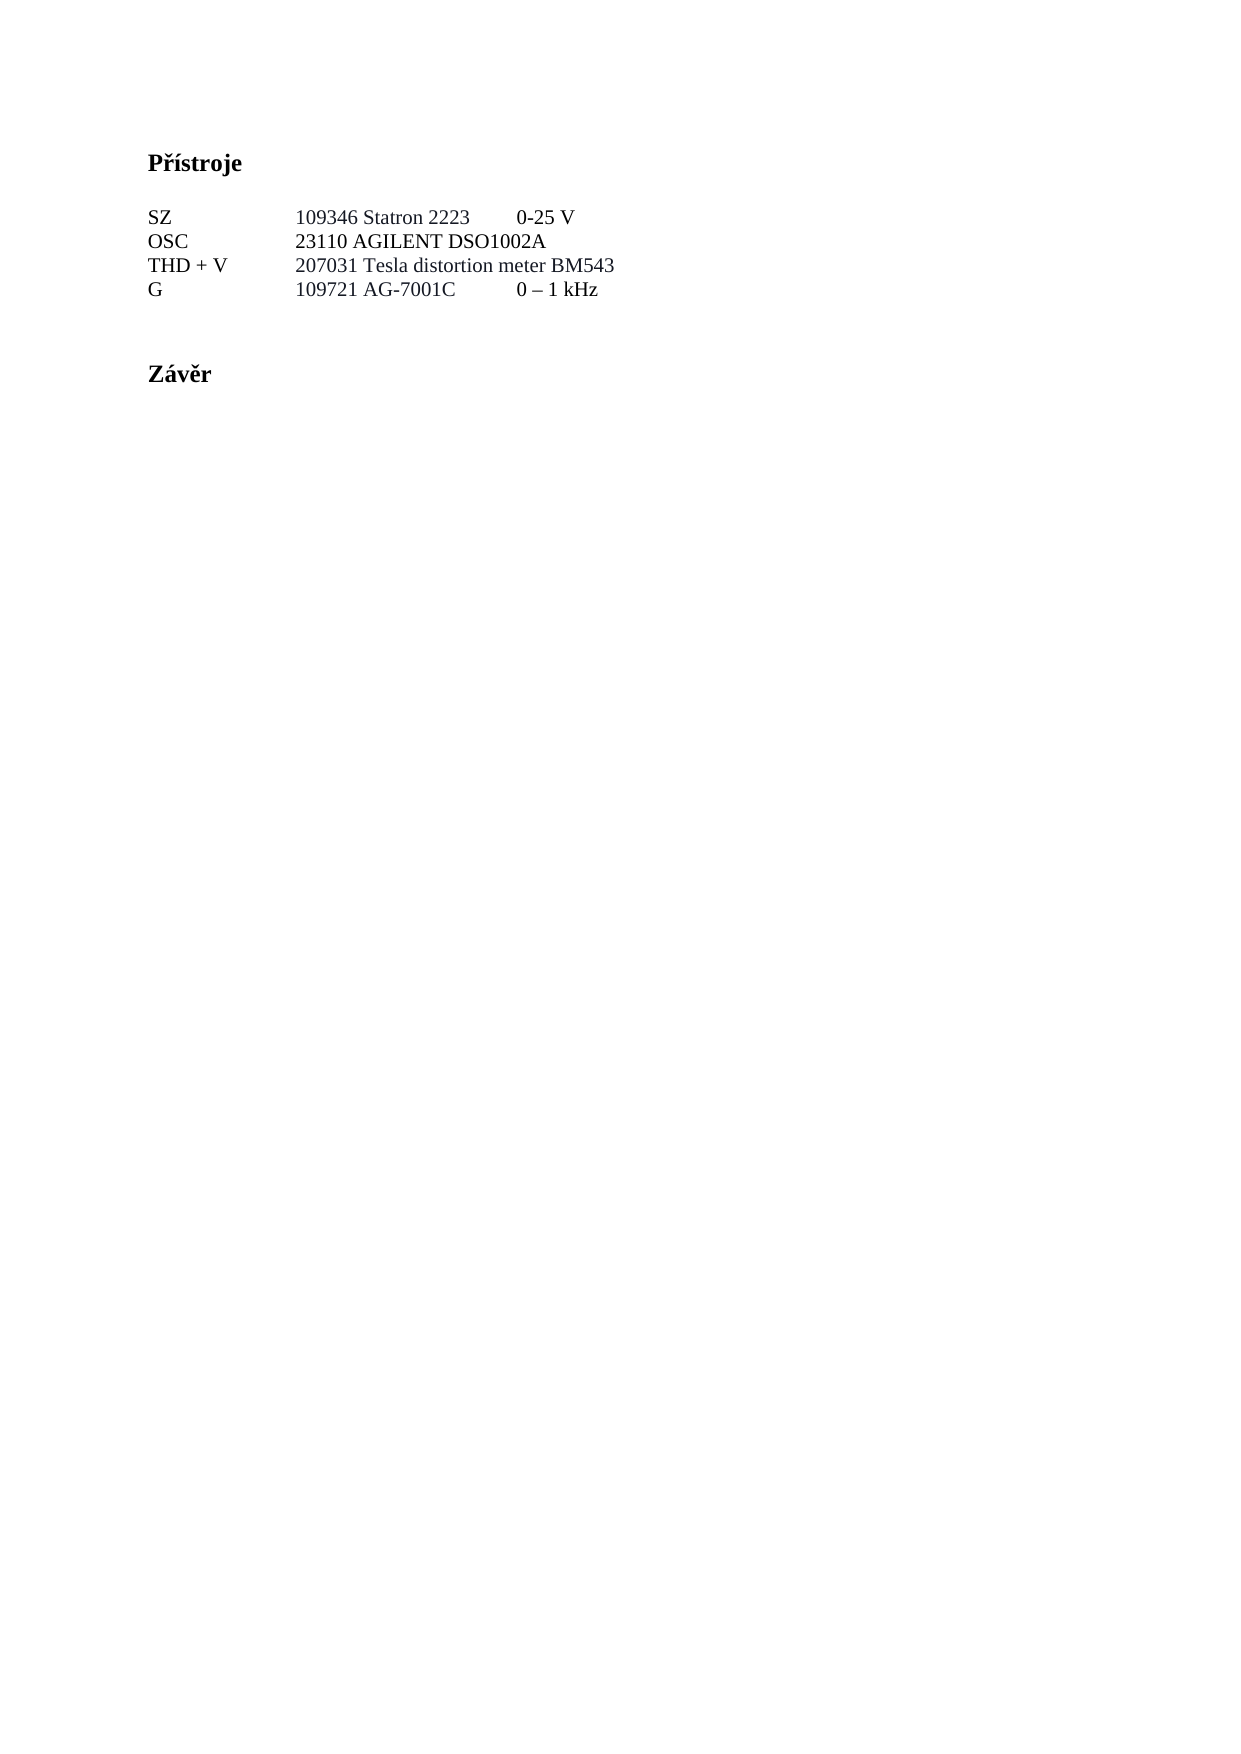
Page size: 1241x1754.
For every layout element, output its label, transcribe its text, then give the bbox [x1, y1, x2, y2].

text SZ 109346 Statron 2223 0-25 V [148, 205, 1092, 229]
text Přístroje [148, 148, 1092, 176]
text G 109721 AG-7001C 0 – 1 kHz [148, 277, 1092, 301]
text OSC 23110 AGILENT DSO1002A [148, 229, 1092, 253]
text THD + V 207031 Tesla distortion meter BM543 [148, 253, 1092, 277]
text Závěr [148, 359, 1092, 388]
